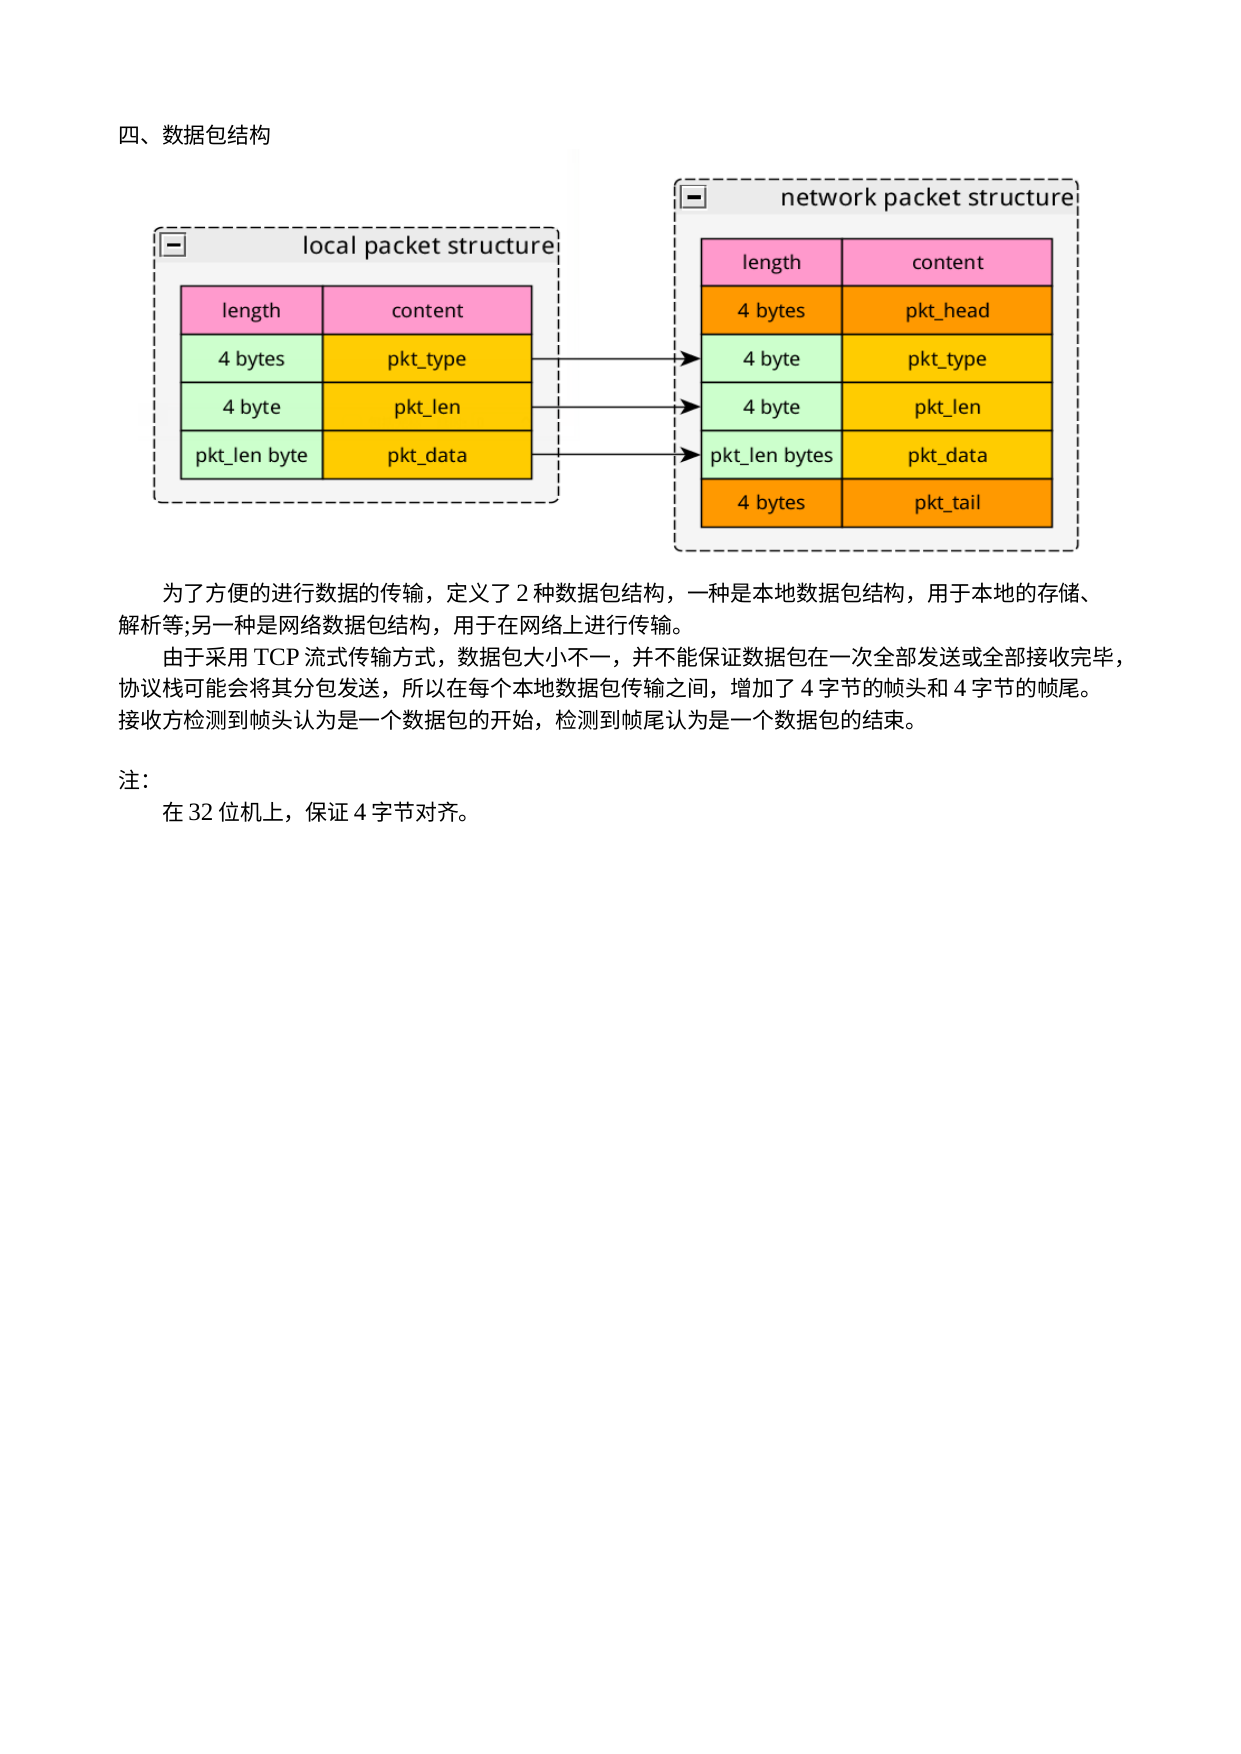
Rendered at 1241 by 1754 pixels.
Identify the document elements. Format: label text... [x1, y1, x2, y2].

text 为了方便的进行数据的传输，定义了2种数据包结构，一种是本地数据包结构，用于本地的存储、解析等;另一种是网络数据包结构，用于在网络上进行传输。 [118, 150, 1122, 639]
text 注： [118, 763, 1122, 795]
text 由于采用TCP流式传输方式，数据包大小不一，并不能保证数据包在一次全部发送或全部接收完毕，协议栈可能会将其分包发送，所以在每个本地数据包传输之间，增加了4字节的帧头和4字节的帧尾。接收方检测到帧头认为是一个数据包的开始，检测到帧尾认为是一个数据包的结束。 [118, 639, 1122, 734]
text 在32位机上，保证4字节对齐。 [118, 795, 1122, 827]
picture [137, 149, 1103, 577]
text 四、数据包结构 [118, 118, 1122, 150]
